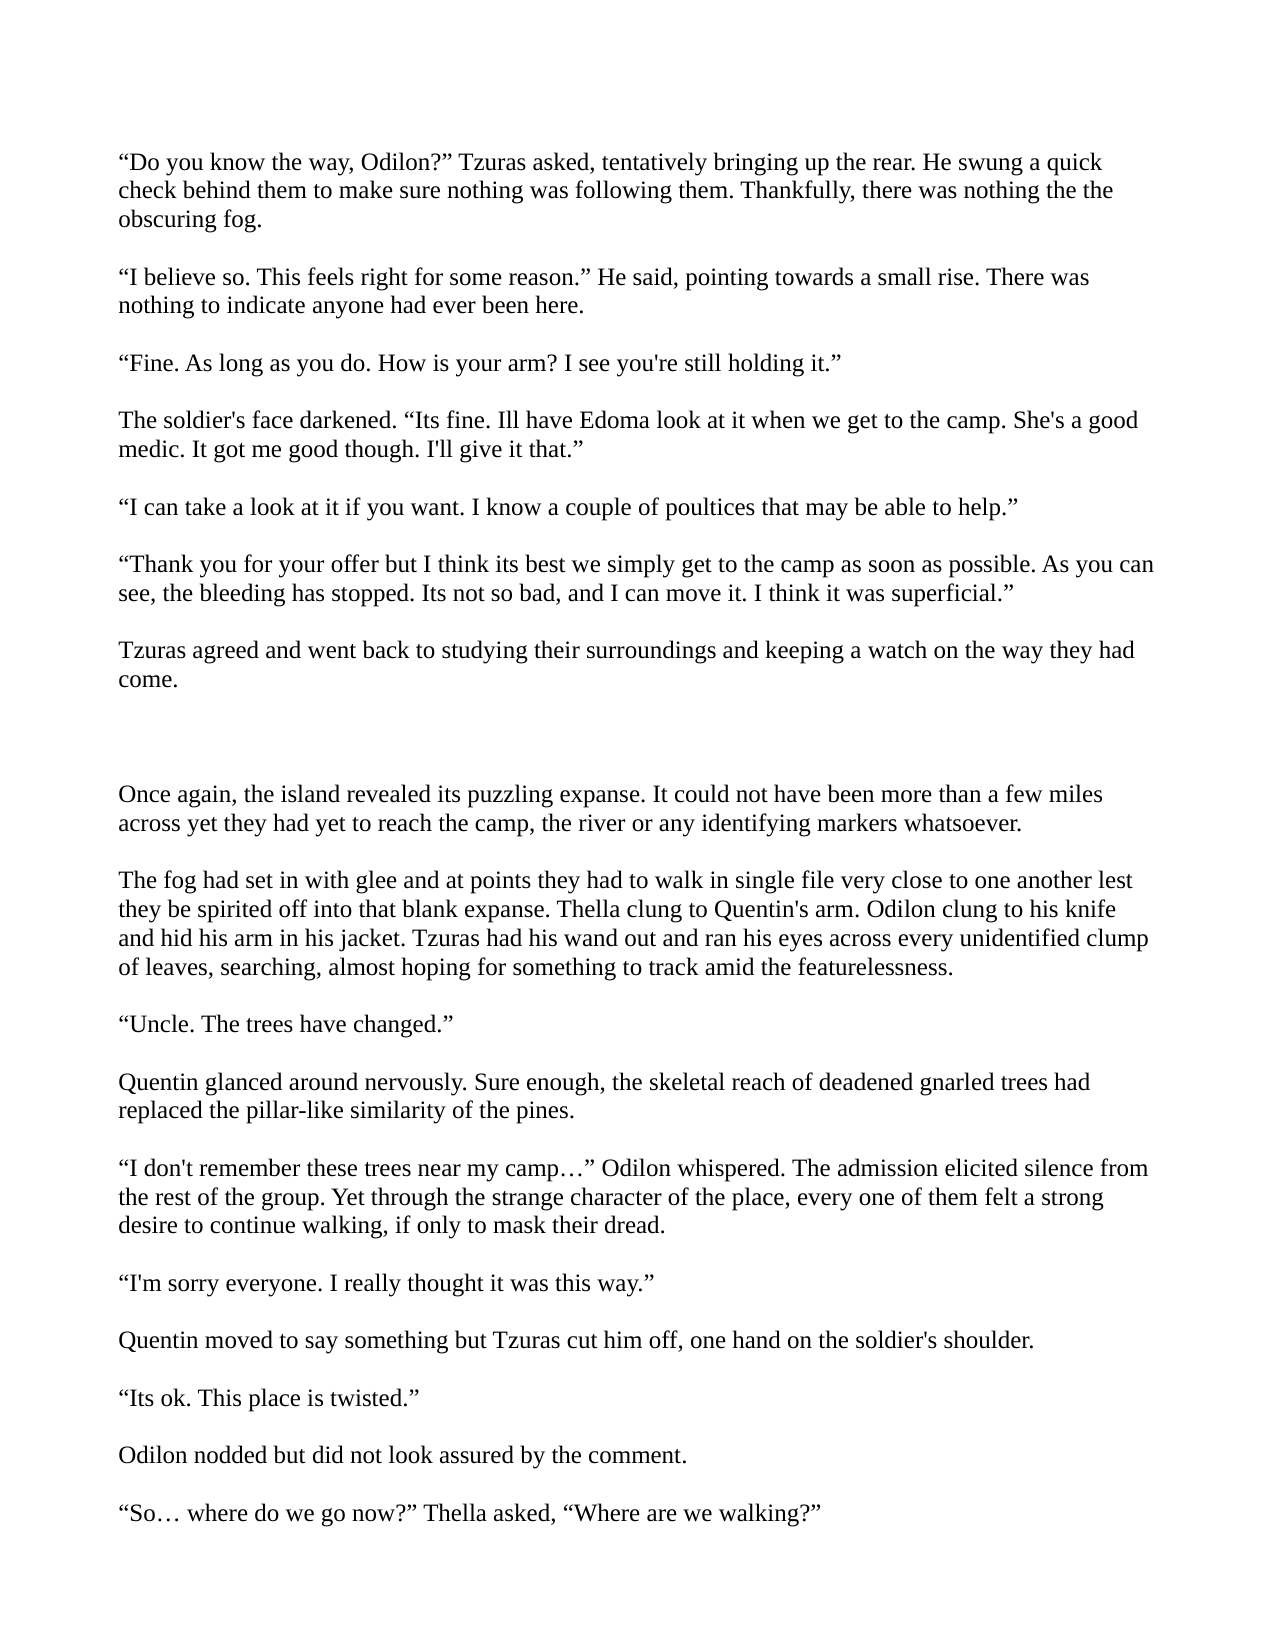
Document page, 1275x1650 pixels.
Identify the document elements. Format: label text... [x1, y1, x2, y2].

text The fog had set in with glee and at points they had to walk in single file very close to one another lest they be spirited off into that blank expanse. Thella clung to Quentin's arm. Odilon clung to his knife and hid his arm in his jacket. Tzuras had his wand out and ran his eyes across every unidentified clump of leaves, searching, almost hoping for something to track amid the featurelessness. [118, 866, 1157, 981]
text “Uncle. The trees have changed.” [118, 1009, 1157, 1038]
text “I don't remember these trees near my camp…” Odilon whispered. The admission elicited silence from the rest of the group. Yet through the strange character of the place, every one of them felt a strong desire to continue walking, if only to mask their dread. [118, 1153, 1157, 1239]
text “Do you know the way, Odilon?” Tzuras asked, tentatively bringing up the rear. He swung a quick check behind them to make sure nothing was following them. Thankfully, there was nothing the the obscuring fog. [118, 147, 1157, 233]
text “I'm sorry everyone. I really thought it was this way.” [118, 1268, 1157, 1297]
text Odilon nodded but did not look assured by the comment. [118, 1441, 1157, 1469]
text “I can take a look at it if you want. I know a couple of poultices that may be able to help.” [118, 492, 1157, 521]
text Quentin glanced around nervously. Sure enough, the skeletal reach of deadened gnarled trees had replaced the pillar-like similarity of the pines. [118, 1067, 1157, 1124]
text “Fine. As long as you do. How is your arm? I see you're still holding it.” [118, 348, 1157, 377]
text “So… where do we go now?” Thella asked, “Where are we walking?” [118, 1498, 1157, 1527]
text “Its ok. This place is twisted.” [118, 1383, 1157, 1412]
text Tzuras agreed and went back to studying their surroundings and keeping a watch on the way they had come. [118, 636, 1157, 693]
text The soldier's face darkened. “Its fine. Ill have Edoma look at it when we get to the camp. She's a good medic. It got me good though. I'll give it that.” [118, 406, 1157, 463]
text “Thank you for your offer but I think its best we simply get to the camp as soon as possible. As you can see, the bleeding has stopped. Its not so bad, and I can move it. I think it was superficial.” [118, 549, 1157, 607]
text “I believe so. This feels right for some reason.” He said, pointing towards a small rise. There was nothing to indicate anyone had ever been here. [118, 262, 1157, 319]
text Quentin moved to say something but Tzuras cut him off, one hand on the soldier's shoulder. [118, 1326, 1157, 1354]
text Once again, the island revealed its puzzling expanse. It could not have been more than a few miles across yet they had yet to reach the camp, the river or any identifying markers whatsoever. [118, 779, 1157, 837]
